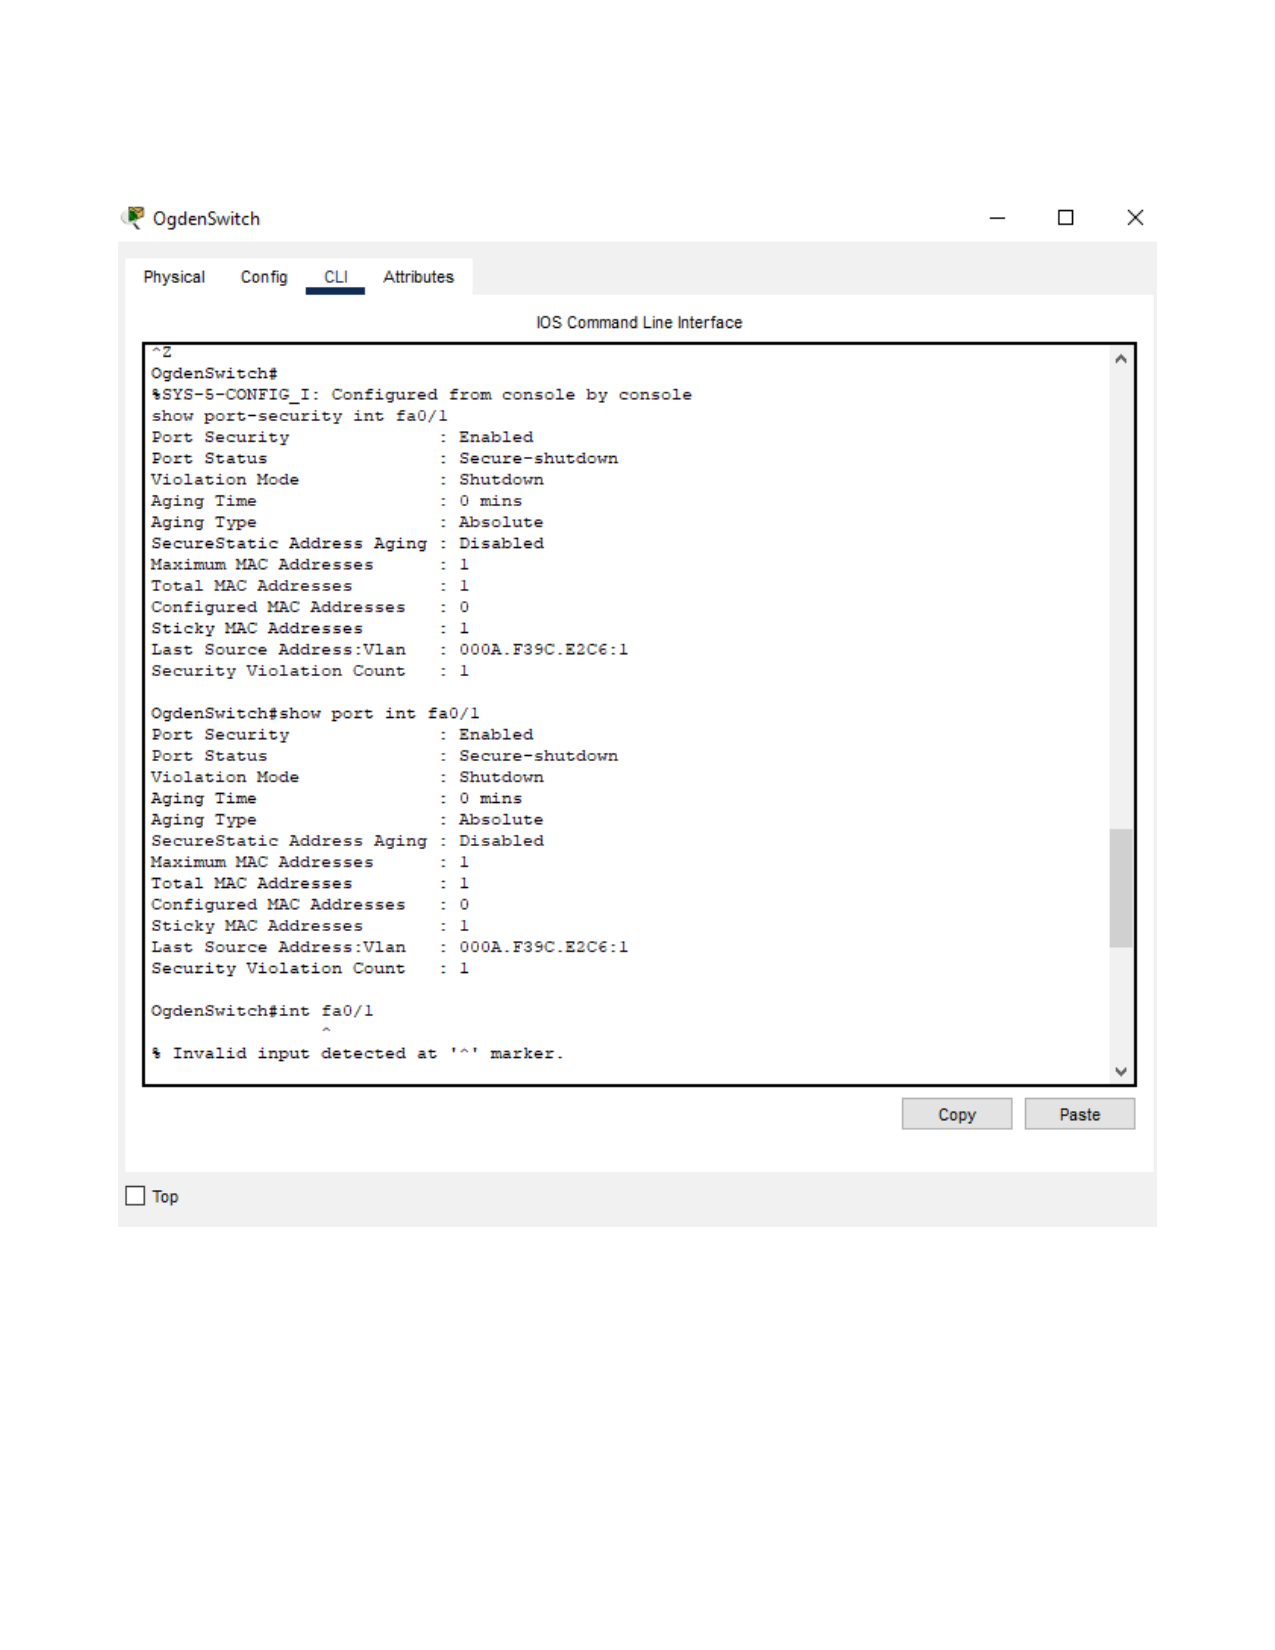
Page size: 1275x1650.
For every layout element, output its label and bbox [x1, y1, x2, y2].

picture [118, 204, 1157, 1227]
